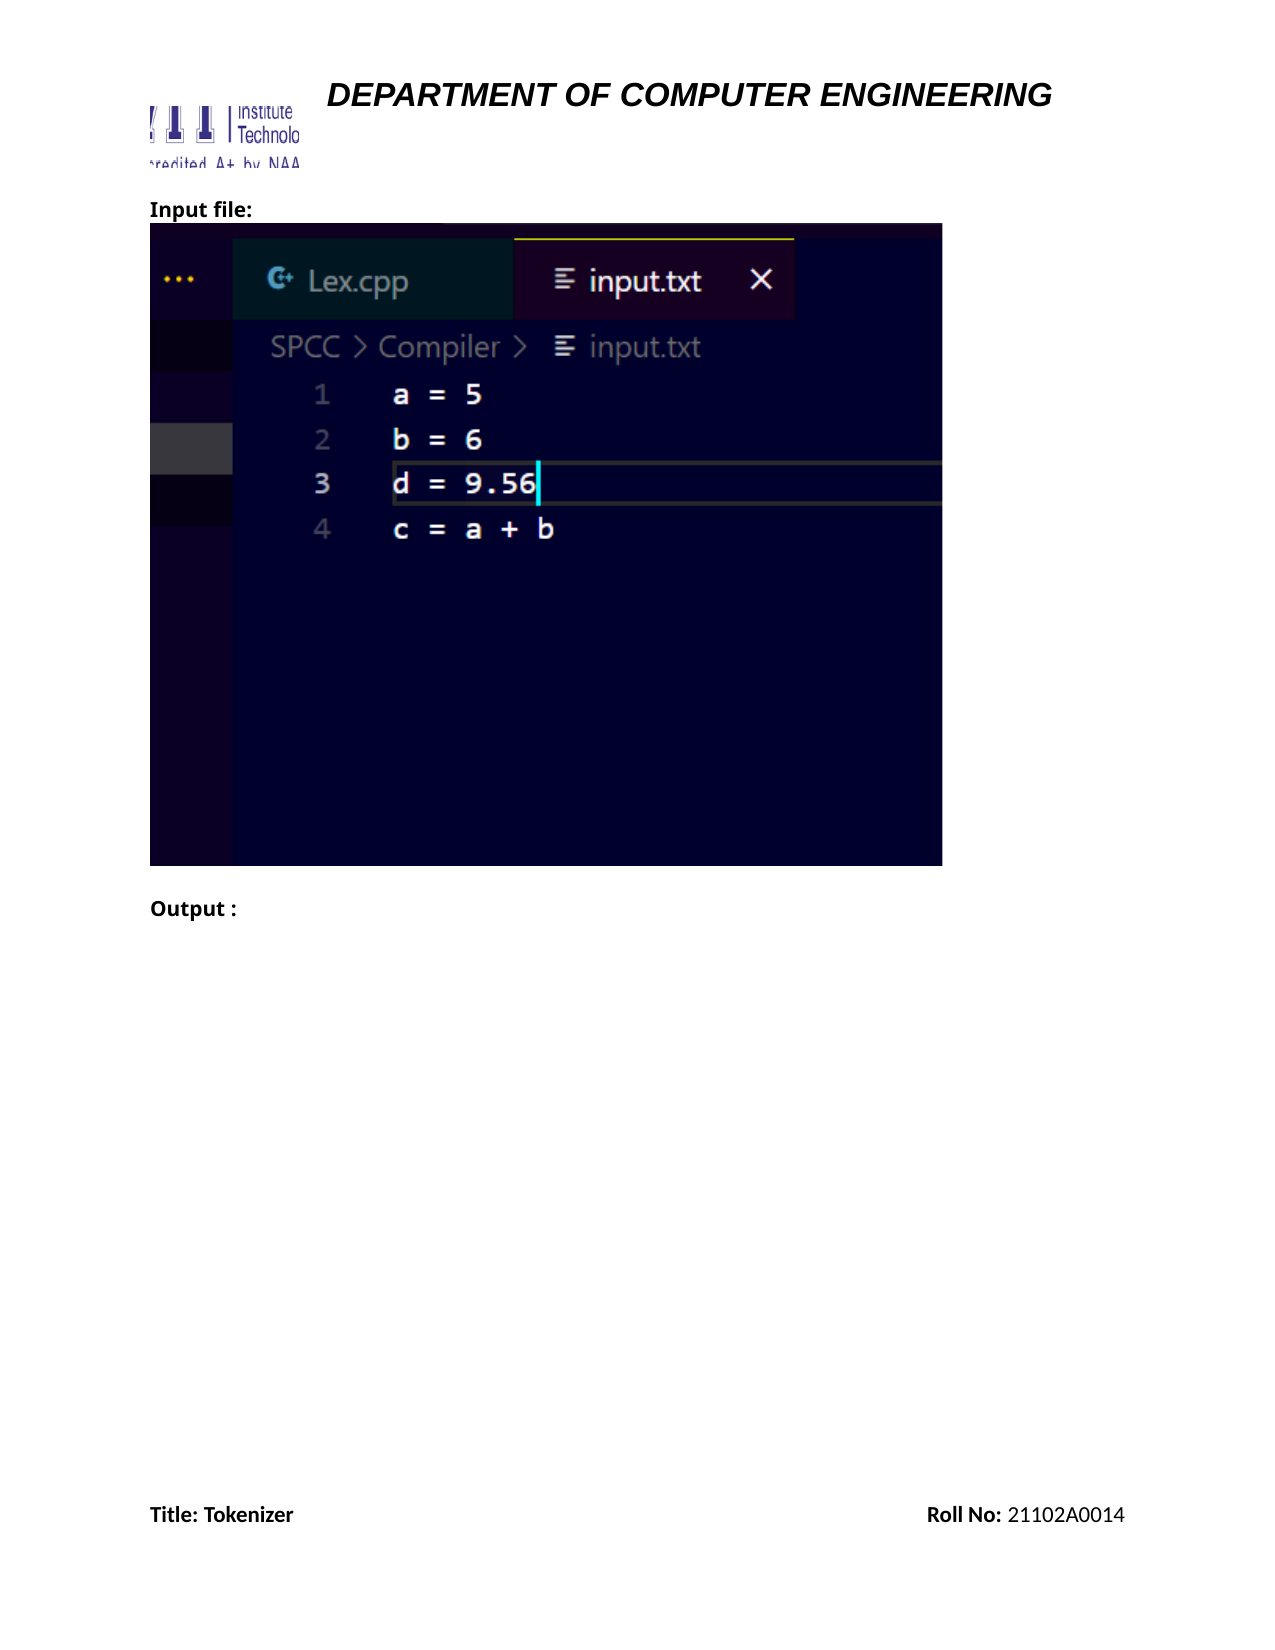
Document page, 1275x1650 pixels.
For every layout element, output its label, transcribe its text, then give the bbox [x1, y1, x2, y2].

text Input file: [150, 195, 1125, 866]
text Output : [150, 894, 1125, 951]
